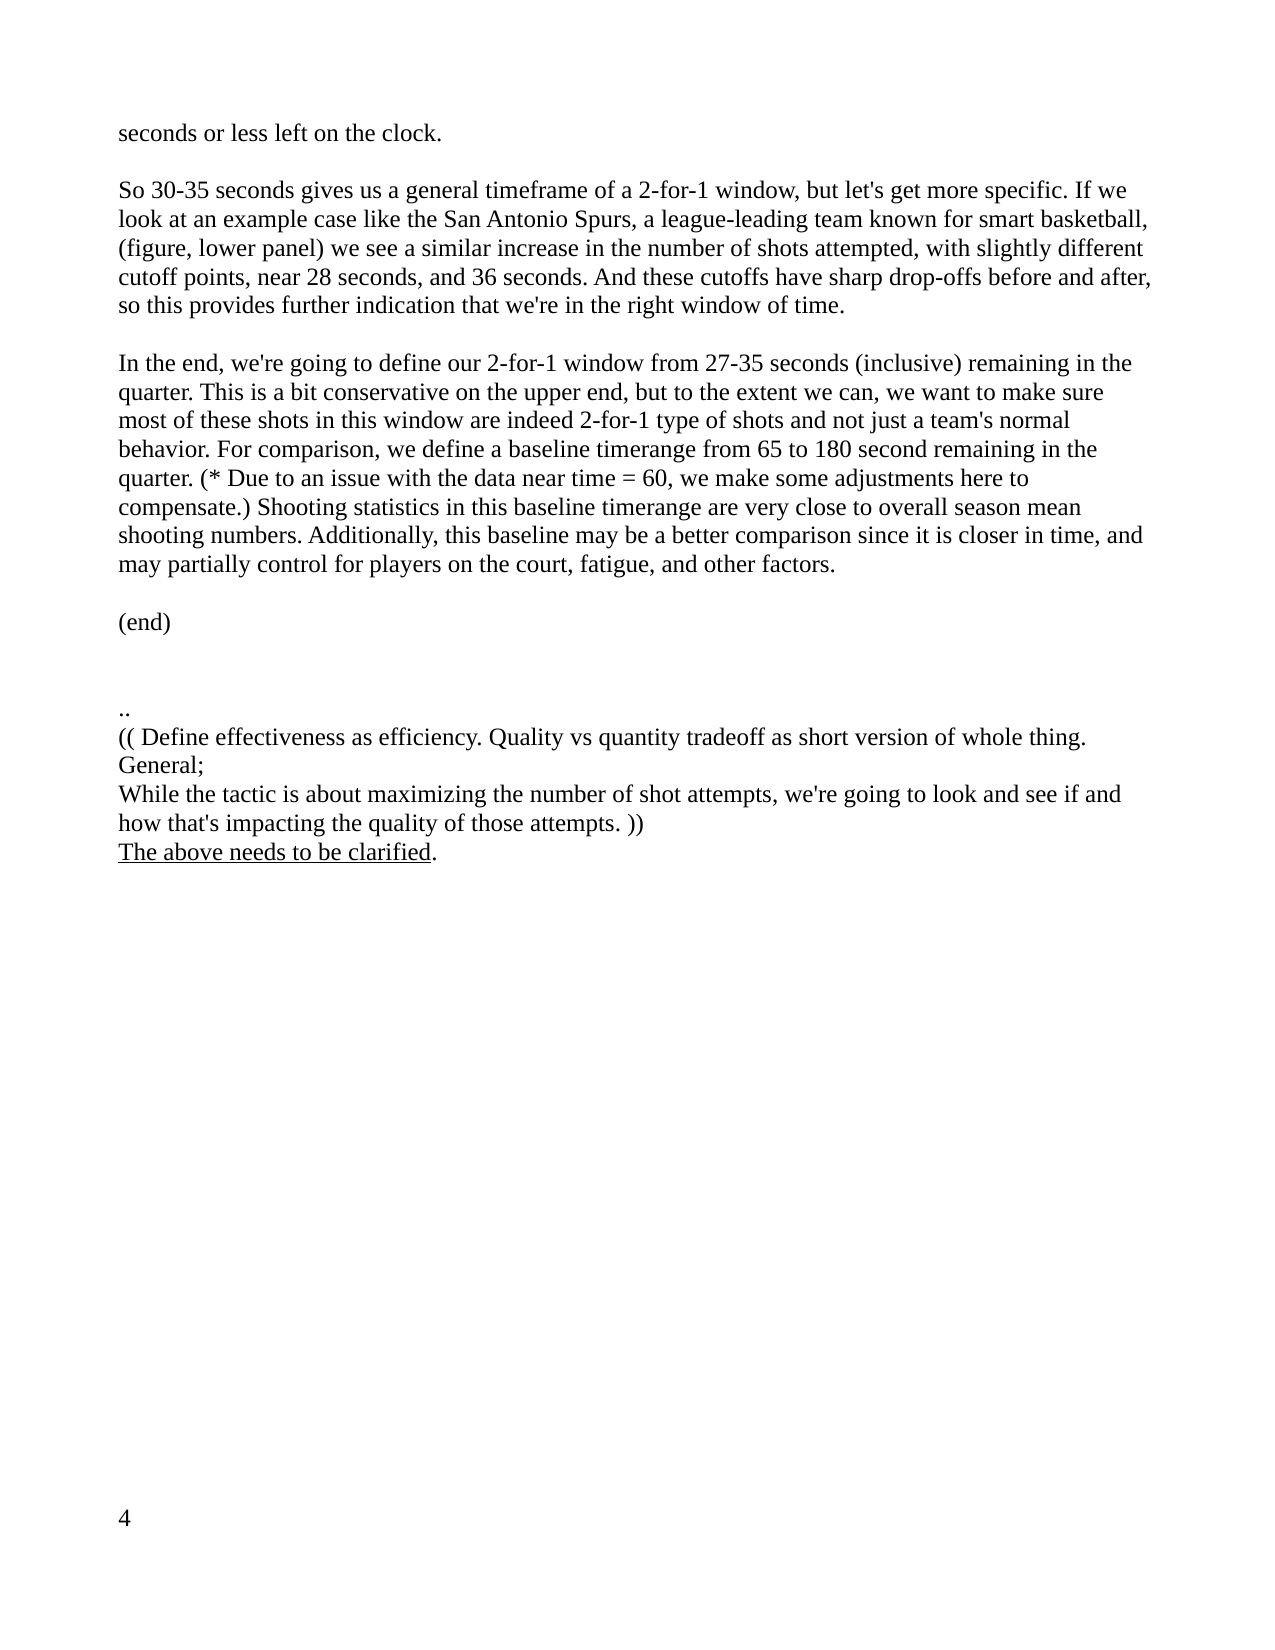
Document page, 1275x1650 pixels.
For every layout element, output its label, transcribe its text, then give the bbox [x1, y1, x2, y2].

text In the end, we're going to define our 2-for-1 window from 27-35 seconds (inclusive) remaining in the quarter. This is a bit conservative on the upper end, but to the extent we can, we want to make sure most of these shots in this window are indeed 2-for-1 type of shots and not just a team's normal behavior. For comparison, we define a baseline timerange from 65 to 180 second remaining in the quarter. (* Due to an issue with the data near time = 60, we make some adjustments here to compensate.) Shooting statistics in this baseline timerange are very close to overall season mean shooting numbers. Additionally, this baseline may be a better comparison since it is closer in time, and may partially control for players on the court, fatigue, and other factors. [118, 348, 1157, 578]
text So 30-35 seconds gives us a general timeframe of a 2-for-1 window, but let's get more specific. If we look at an example case like the San Antonio Spurs, a league-leading team known for smart basketball, (figure, lower panel) we see a similar increase in the number of shots attempted, with slightly different cutoff points, near 28 seconds, and 36 seconds. And these cutoffs have sharp drop-offs before and after, so this provides further indication that we're in the right window of time. [118, 176, 1157, 319]
text (( Define effectiveness as efficiency. Quality vs quantity tradeoff as short version of whole thing. [118, 722, 1157, 751]
text seconds or less left on the clock. [118, 118, 1157, 147]
text General; [118, 751, 1157, 779]
text While the tactic is about maximizing the number of shot attempts, we're going to look and see if and how that's impacting the quality of those attempts. )) [118, 779, 1157, 837]
text (end) [118, 607, 1157, 636]
text .. [118, 693, 1157, 722]
text The above needs to be clarified. [118, 837, 1157, 866]
